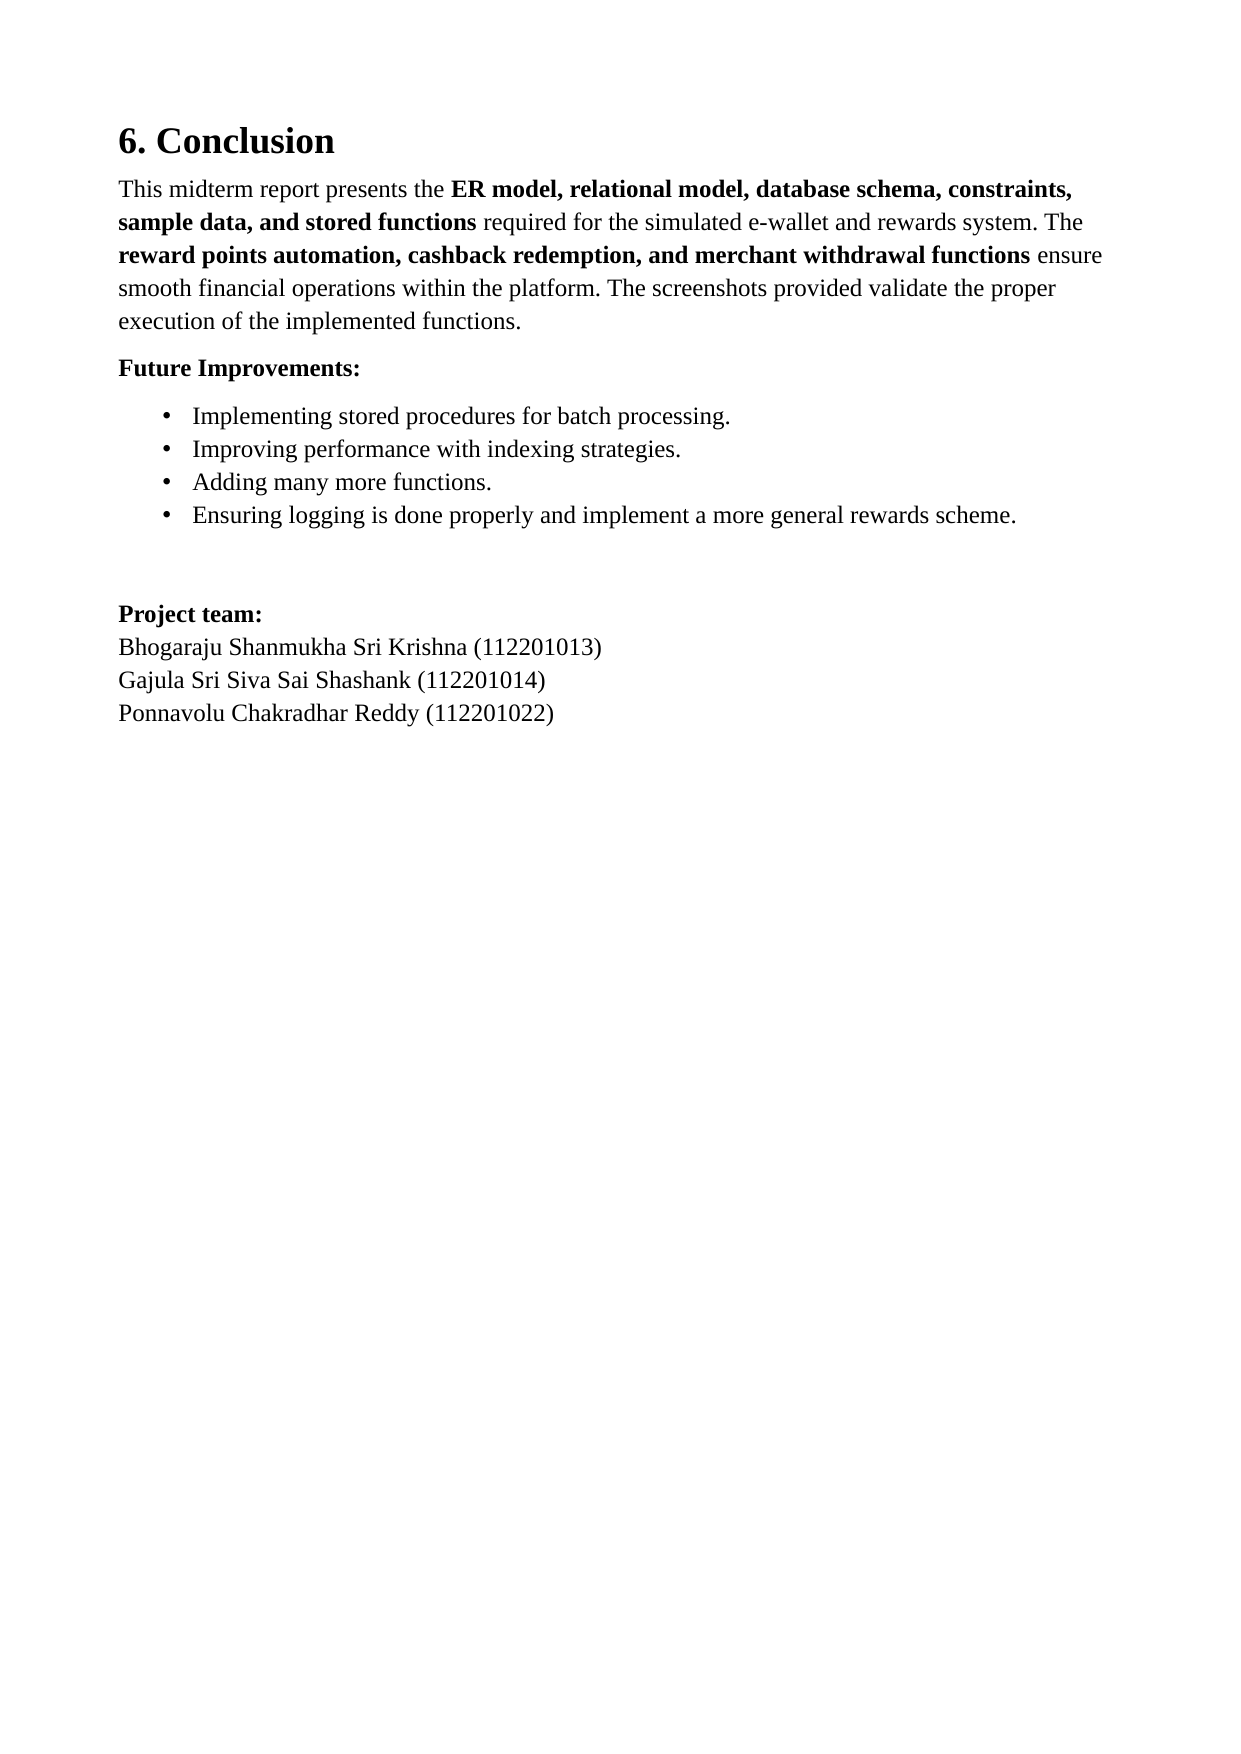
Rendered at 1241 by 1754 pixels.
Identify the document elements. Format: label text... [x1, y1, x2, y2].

list Improving performance with indexing strategies. [162, 434, 1122, 463]
text Gajula Sri Siva Sai Shashank (112201014) [118, 665, 1122, 694]
subtitle 6. Conclusion [118, 118, 1122, 161]
text Bhogaraju Shanmukha Sri Krishna (112201013) [118, 632, 1122, 661]
text Project team: [118, 599, 1122, 628]
text This midterm report presents the ER model, relational model, database schema, constraints, sample data, and stored functions required for the simulated e-wallet and rewards system. The reward points automation, cashback redemption, and merchant withdrawal functions ensure smooth financial operations within the platform. The screenshots provided validate the proper execution of the implemented functions. [118, 174, 1122, 334]
text Future Improvements: [118, 353, 1122, 382]
text Ponnavolu Chakradhar Reddy (112201022) [118, 698, 1122, 727]
list Ensuring logging is done properly and implement a more general rewards scheme. [162, 500, 1122, 529]
list Implementing stored procedures for batch processing. [162, 401, 1122, 430]
list Adding many more functions. [162, 467, 1122, 496]
